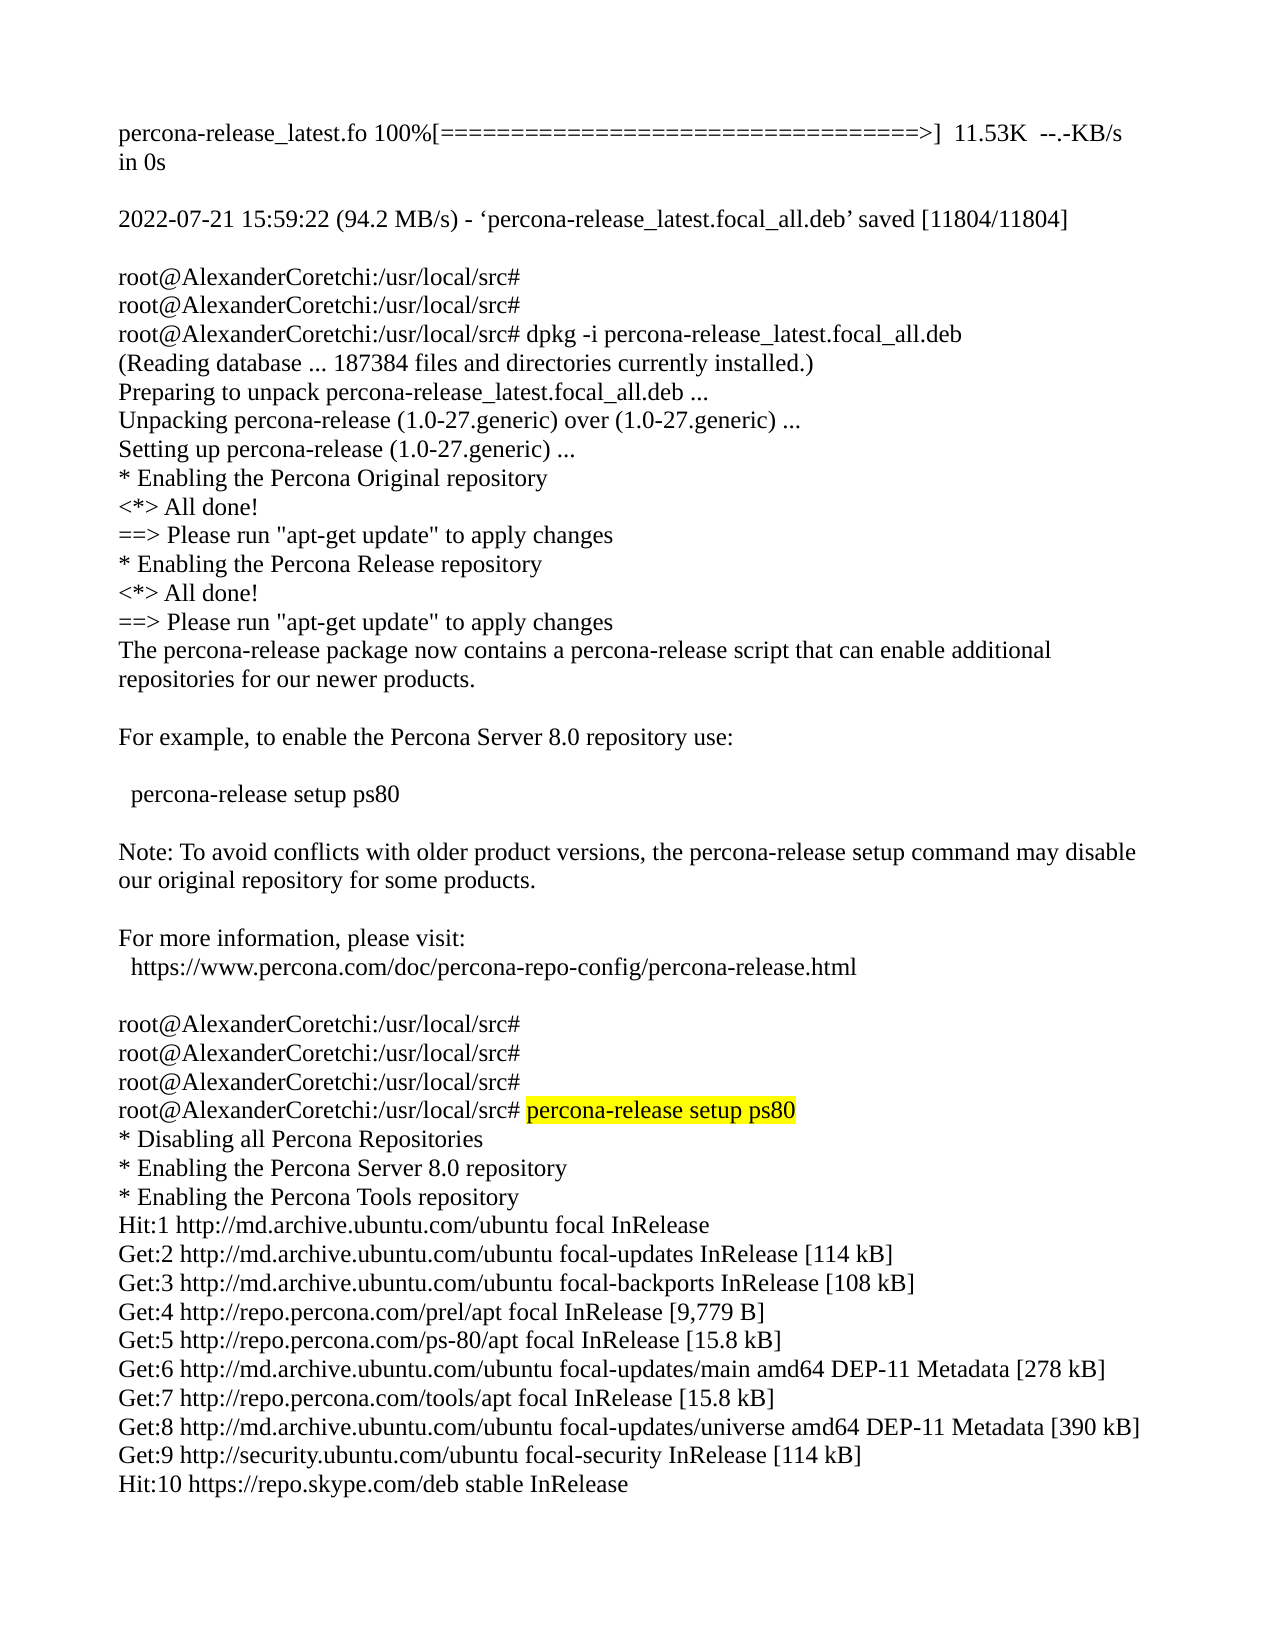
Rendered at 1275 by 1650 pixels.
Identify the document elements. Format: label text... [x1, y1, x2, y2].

text ==> Please run "apt-get update" to apply changes [118, 607, 1157, 636]
text Get:9 http://security.ubuntu.com/ubuntu focal-security InRelease [114 kB] [118, 1441, 1157, 1469]
text Get:6 http://md.archive.ubuntu.com/ubuntu focal-updates/main amd64 DEP-11 Metadata [278 kB] [118, 1354, 1157, 1383]
text root@AlexanderCoretchi:/usr/local/src# [118, 1009, 1157, 1038]
text <*> All done! [118, 492, 1157, 521]
text Get:3 http://md.archive.ubuntu.com/ubuntu focal-backports InRelease [108 kB] [118, 1268, 1157, 1297]
text Get:8 http://md.archive.ubuntu.com/ubuntu focal-updates/universe amd64 DEP-11 Metadata [390 kB] [118, 1412, 1157, 1441]
text * Disabling all Percona Repositories [118, 1124, 1157, 1153]
text https://www.percona.com/doc/percona-repo-config/percona-release.html [118, 952, 1157, 981]
text root@AlexanderCoretchi:/usr/local/src# [118, 1038, 1157, 1067]
text * Enabling the Percona Original repository [118, 463, 1157, 492]
text percona-release setup ps80 [118, 779, 1157, 808]
text (Reading database ... 187384 files and directories currently installed.) [118, 348, 1157, 377]
text Setting up percona-release (1.0-27.generic) ... [118, 434, 1157, 463]
text Unpacking percona-release (1.0-27.generic) over (1.0-27.generic) ... [118, 406, 1157, 434]
text root@AlexanderCoretchi:/usr/local/src# [118, 1067, 1157, 1096]
text root@AlexanderCoretchi:/usr/local/src# dpkg -i percona-release_latest.focal_all.deb [118, 319, 1157, 348]
text * Enabling the Percona Server 8.0 repository [118, 1153, 1157, 1182]
text Preparing to unpack percona-release_latest.focal_all.deb ... [118, 377, 1157, 406]
text <*> All done! [118, 578, 1157, 607]
text The percona-release package now contains a percona-release script that can enable additional repositories for our newer products. [118, 636, 1157, 693]
text * Enabling the Percona Release repository [118, 549, 1157, 578]
text root@AlexanderCoretchi:/usr/local/src# percona-release setup ps80 [118, 1096, 1157, 1124]
text Get:7 http://repo.percona.com/tools/apt focal InRelease [15.8 kB] [118, 1383, 1157, 1412]
text 2022-07-21 15:59:22 (94.2 MB/s) - ‘percona-release_latest.focal_all.deb’ saved [11804/11804] [118, 204, 1157, 233]
text Note: To avoid conflicts with older product versions, the percona-release setup command may disable our original repository for some products. [118, 837, 1157, 894]
text Get:4 http://repo.percona.com/prel/apt focal InRelease [9,779 B] [118, 1297, 1157, 1326]
text Get:5 http://repo.percona.com/ps-80/apt focal InRelease [15.8 kB] [118, 1326, 1157, 1354]
text ==> Please run "apt-get update" to apply changes [118, 521, 1157, 549]
text Get:2 http://md.archive.ubuntu.com/ubuntu focal-updates InRelease [114 kB] [118, 1239, 1157, 1268]
text root@AlexanderCoretchi:/usr/local/src# [118, 291, 1157, 319]
text For more information, please visit: [118, 923, 1157, 952]
text percona-release_latest.fo 100%[==================================>] 11.53K --.-KB/s in 0s [118, 118, 1157, 176]
text Hit:10 https://repo.skype.com/deb stable InRelease [118, 1469, 1157, 1498]
text root@AlexanderCoretchi:/usr/local/src# [118, 262, 1157, 291]
text Hit:1 http://md.archive.ubuntu.com/ubuntu focal InRelease [118, 1211, 1157, 1239]
text For example, to enable the Percona Server 8.0 repository use: [118, 722, 1157, 751]
text * Enabling the Percona Tools repository [118, 1182, 1157, 1211]
